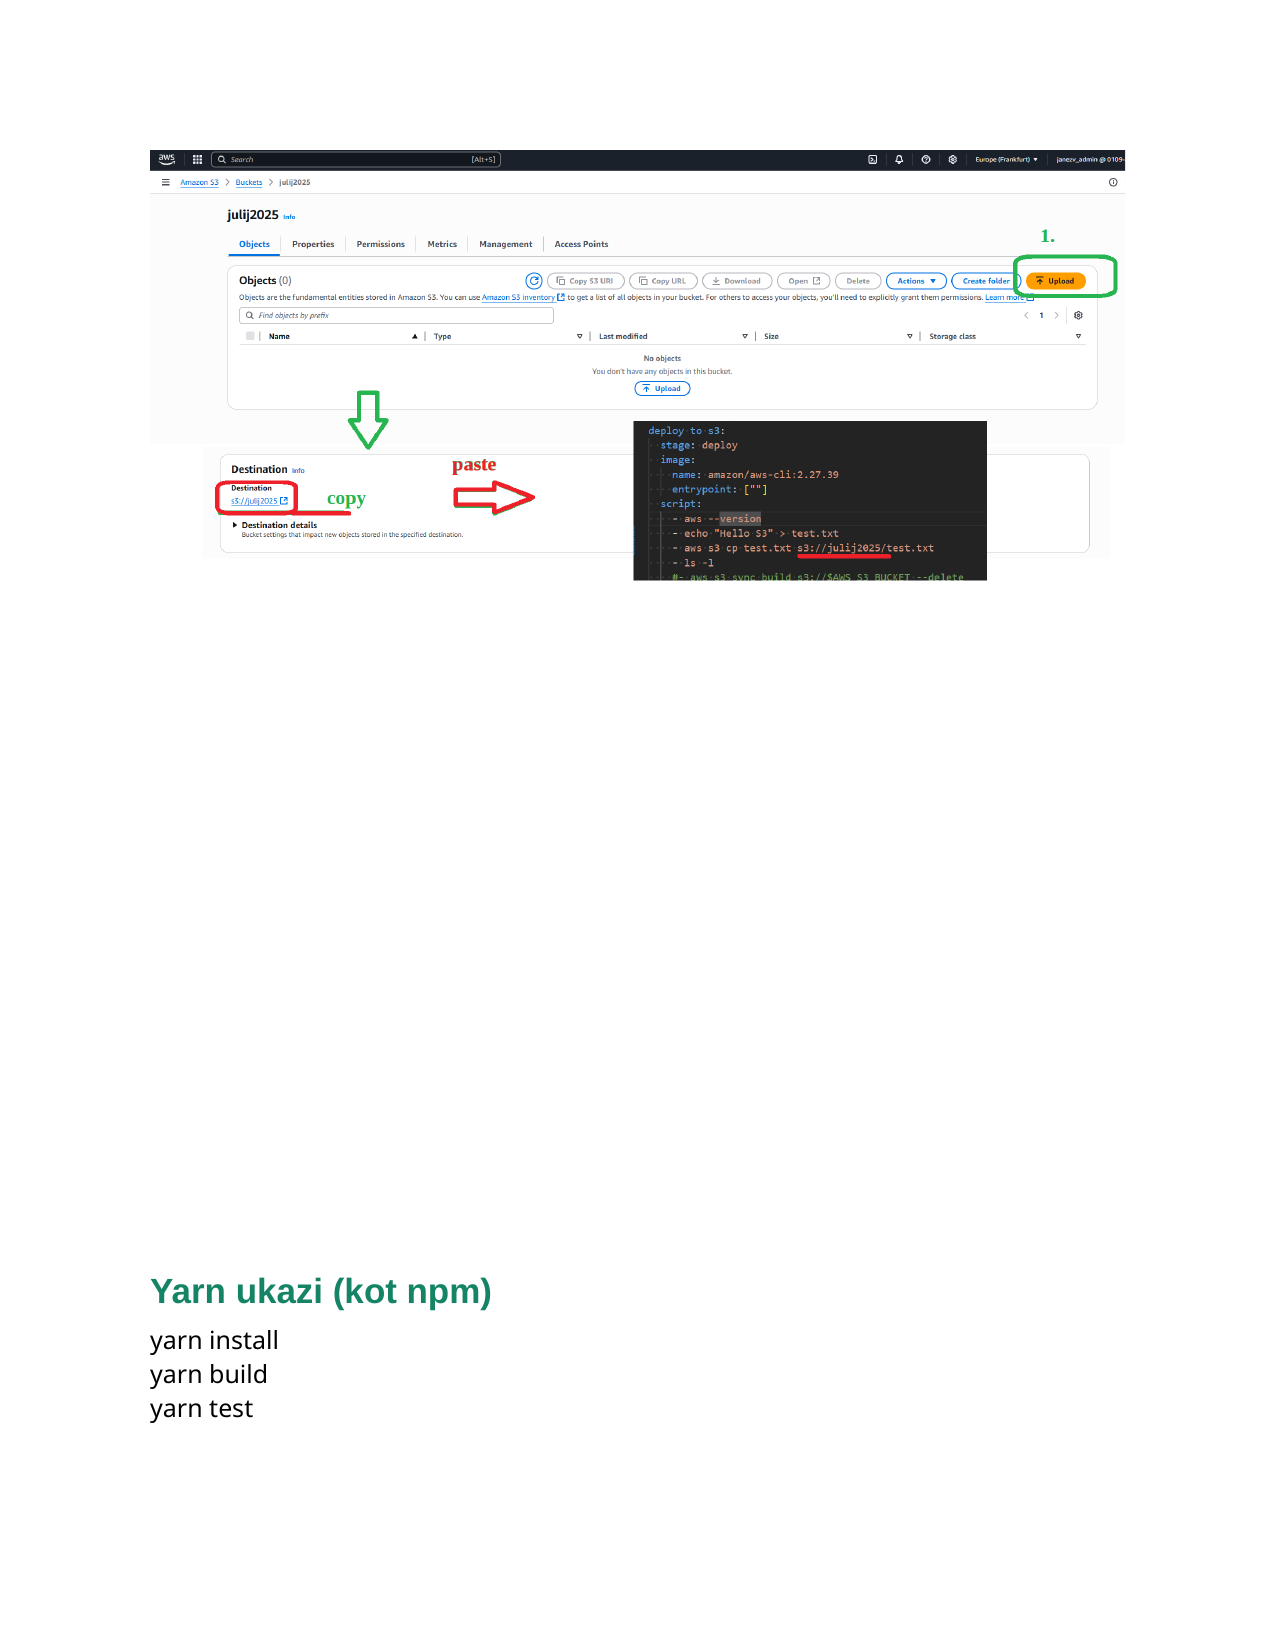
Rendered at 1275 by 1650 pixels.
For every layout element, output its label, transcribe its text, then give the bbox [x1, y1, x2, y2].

text yarn test [150, 1391, 1125, 1425]
picture [150, 150, 1125, 601]
subtitle Yarn ukazi (kot npm) [150, 1270, 1125, 1311]
text yarn install [150, 1323, 1125, 1357]
text yarn build [150, 1357, 1125, 1391]
